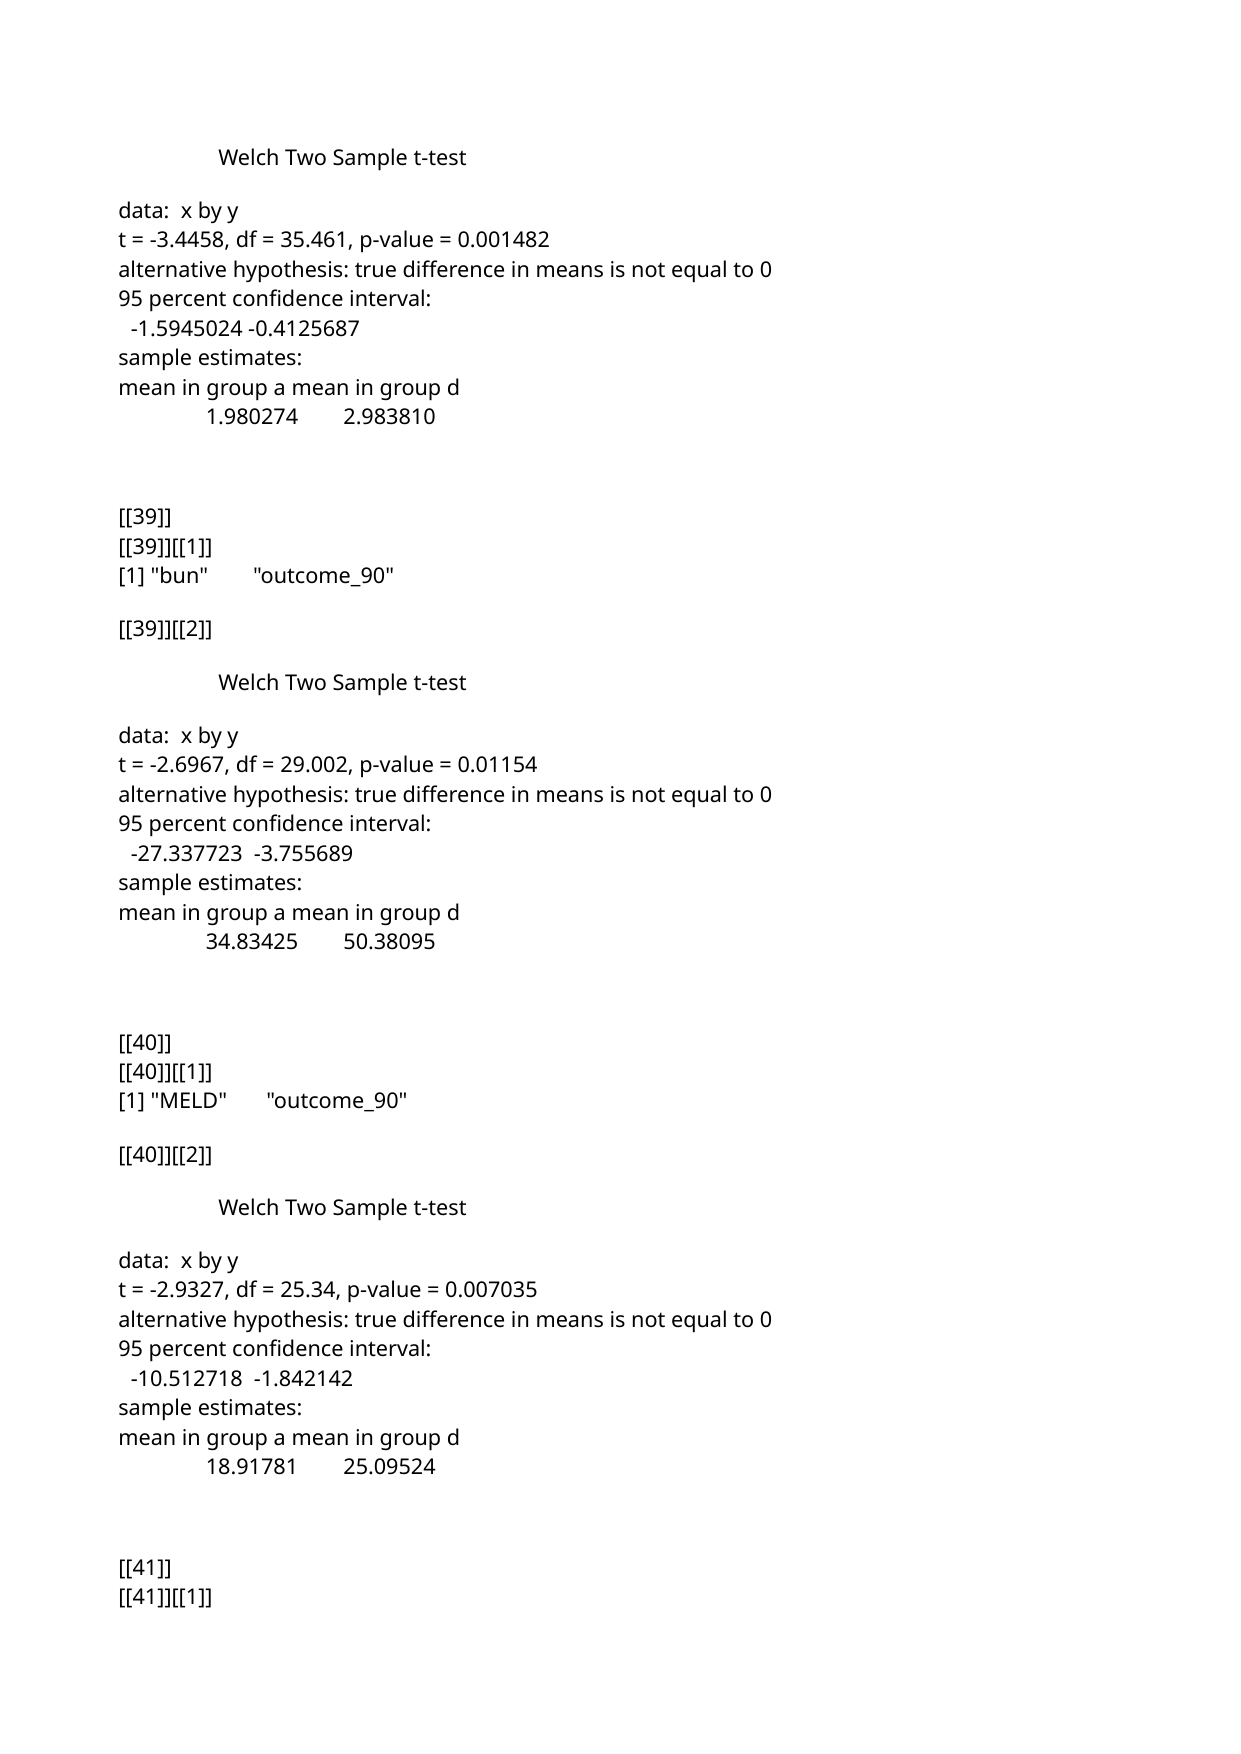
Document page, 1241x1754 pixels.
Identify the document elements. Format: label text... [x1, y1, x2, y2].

text alternative hypothesis: true difference in means is not equal to 0 [118, 779, 1122, 808]
text data: x by y [118, 195, 1122, 224]
text sample estimates: [118, 867, 1122, 897]
text -1.5945024 -0.4125687 [118, 313, 1122, 342]
text 18.91781 25.09524 [118, 1451, 1122, 1481]
text t = -3.4458, df = 35.461, p-value = 0.001482 [118, 224, 1122, 254]
text [[40]][[1]] [118, 1056, 1122, 1086]
text mean in group a mean in group d [118, 372, 1122, 401]
text 1.980274 2.983810 [118, 401, 1122, 431]
text alternative hypothesis: true difference in means is not equal to 0 [118, 1304, 1122, 1333]
text mean in group a mean in group d [118, 897, 1122, 926]
text [[39]][[2]] [118, 614, 1122, 643]
text data: x by y [118, 1245, 1122, 1274]
text 34.83425 50.38095 [118, 926, 1122, 956]
text Welch Two Sample t-test [118, 142, 1122, 171]
text Welch Two Sample t-test [118, 667, 1122, 696]
text 95 percent confidence interval: [118, 1333, 1122, 1363]
text mean in group a mean in group d [118, 1422, 1122, 1451]
text 95 percent confidence interval: [118, 283, 1122, 313]
text -10.512718 -1.842142 [118, 1363, 1122, 1392]
text data: x by y [118, 720, 1122, 749]
text [[41]] [118, 1552, 1122, 1581]
text [1] "MELD" "outcome_90" [118, 1086, 1122, 1115]
text [1] "bun" "outcome_90" [118, 561, 1122, 590]
text [[40]][[2]] [118, 1139, 1122, 1168]
text sample estimates: [118, 1392, 1122, 1422]
text alternative hypothesis: true difference in means is not equal to 0 [118, 254, 1122, 283]
text [[39]] [118, 502, 1122, 531]
text -27.337723 -3.755689 [118, 838, 1122, 867]
text t = -2.6967, df = 29.002, p-value = 0.01154 [118, 749, 1122, 779]
text [[40]] [118, 1027, 1122, 1056]
text 95 percent confidence interval: [118, 808, 1122, 838]
text [[39]][[1]] [118, 531, 1122, 561]
text sample estimates: [118, 342, 1122, 372]
text [[41]][[1]] [118, 1581, 1122, 1611]
text t = -2.9327, df = 25.34, p-value = 0.007035 [118, 1274, 1122, 1304]
text Welch Two Sample t-test [118, 1192, 1122, 1221]
